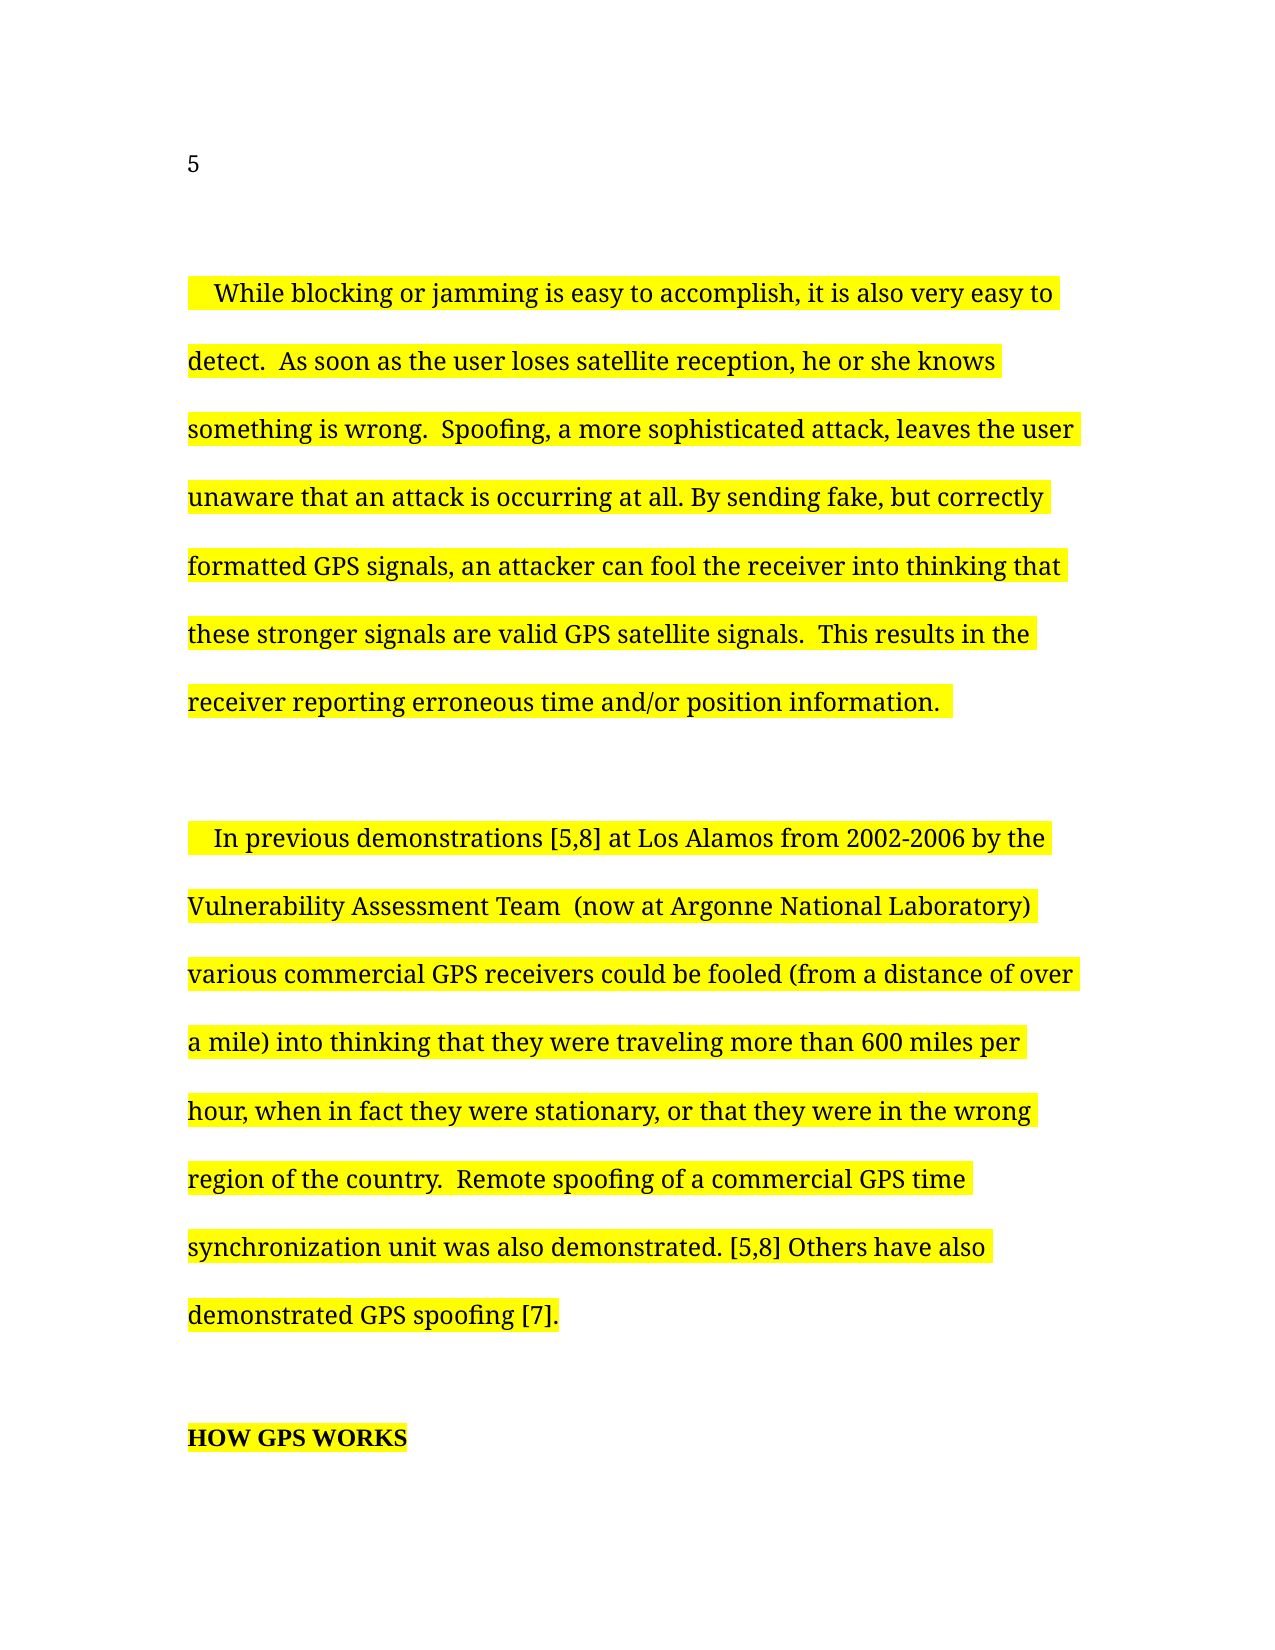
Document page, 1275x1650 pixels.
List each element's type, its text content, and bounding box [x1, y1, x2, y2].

text HOW GPS WORKS [187, 1423, 1087, 1452]
text While blocking or jamming is easy to accomplish, it is also very easy to detect. As soon as the user loses satellite reception, he or she knows something is wrong. Spoofing, a more sophisticated attack, leaves the user unaware that an attack is occurring at all. By sending fake, but correctly formatted GPS signals, an attacker can fool the receiver into thinking that these stronger signals are valid GPS satellite signals. This results in the receiver reporting erroneous time and/or position information. [187, 276, 1087, 718]
text In previous demonstrations [5,8] at Los Alamos from 2002-2006 by the Vulnerability Assessment Team (now at Argonne National Laboratory) various commercial GPS receivers could be fooled (from a distance of over a mile) into thinking that they were traveling more than 600 miles per hour, when in fact they were stationary, or that they were in the wrong region of the country. Remote spoofing of a commercial GPS time synchronization unit was also demonstrated. [5,8] Others have also demonstrated GPS spoofing [7]. [187, 821, 1087, 1332]
